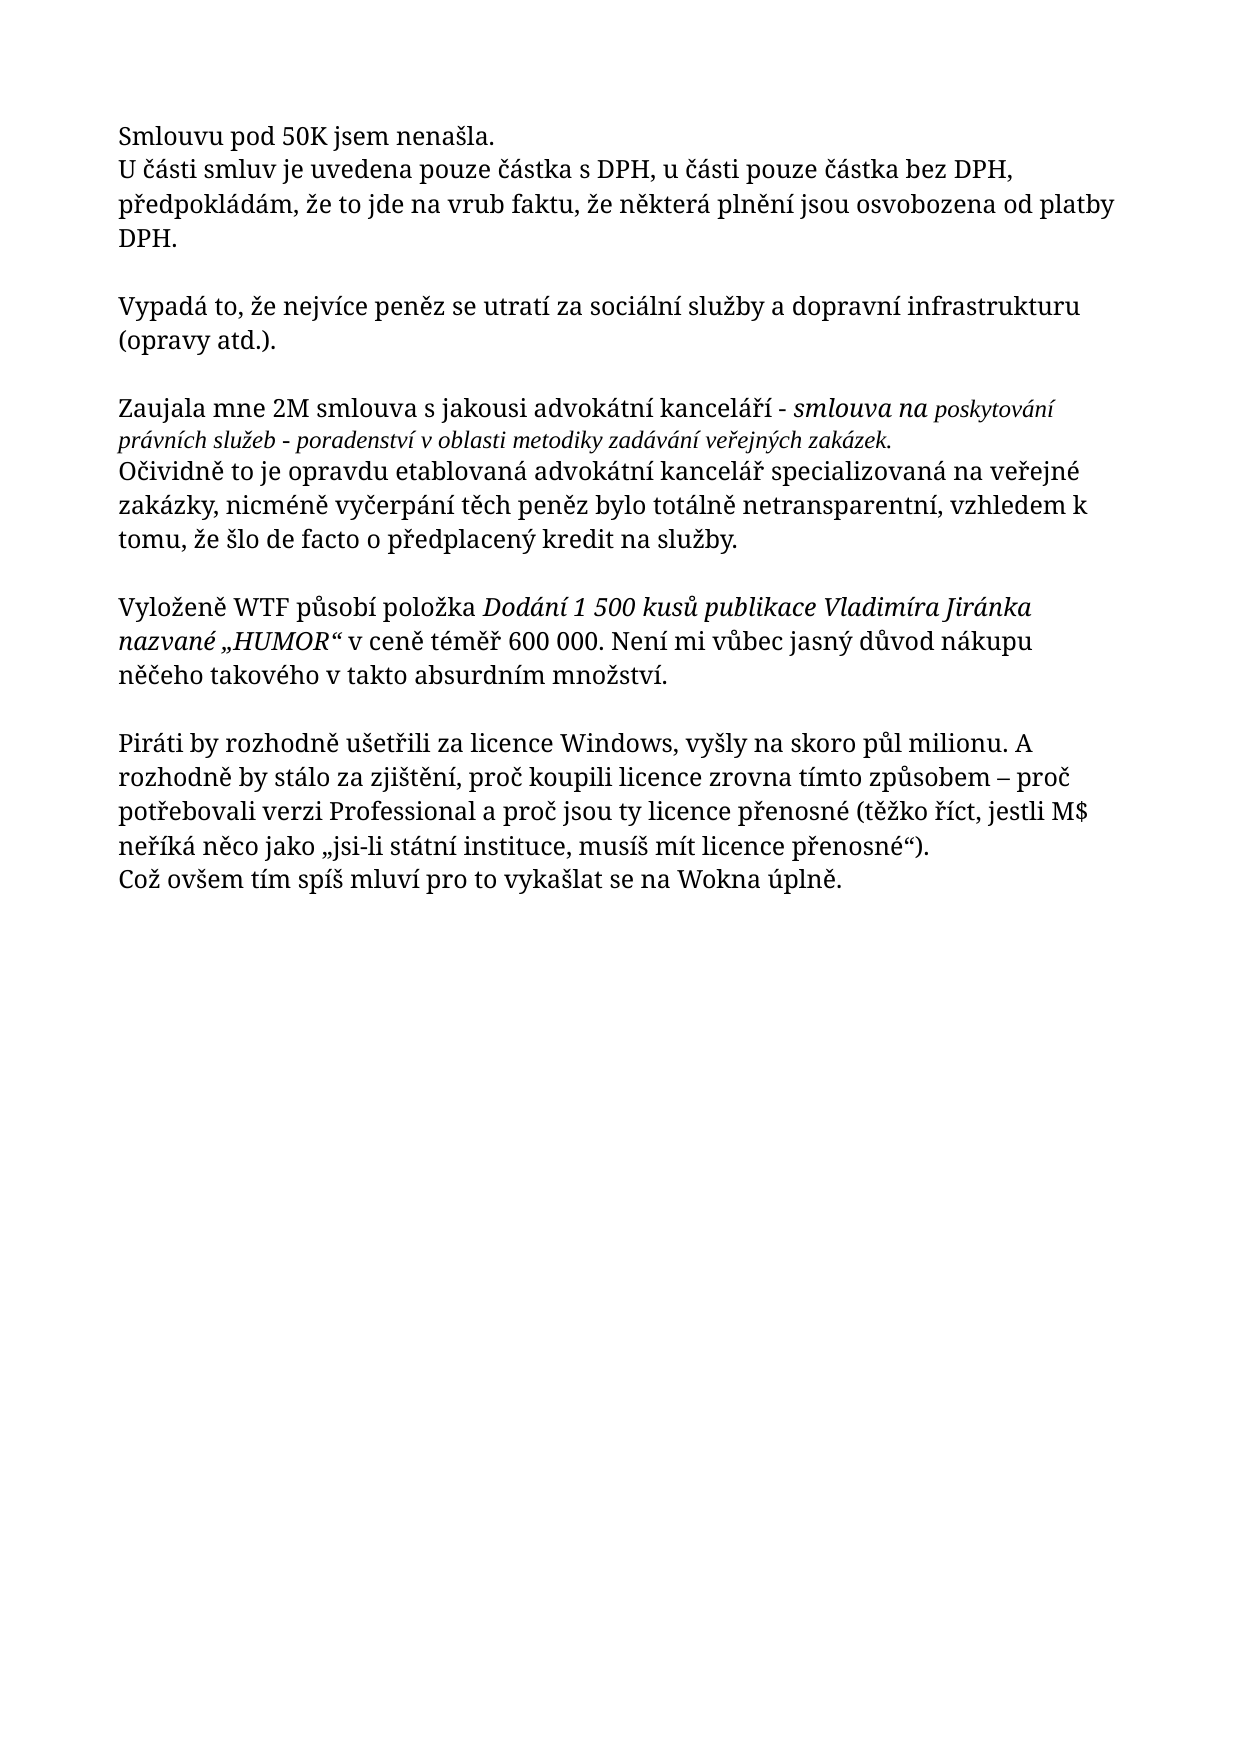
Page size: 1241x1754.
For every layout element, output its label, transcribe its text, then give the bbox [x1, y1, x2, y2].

text Smlouvu pod 50K jsem nenašla. [118, 118, 1122, 152]
text Vyloženě WTF působí položka Dodání 1 500 kusů publikace Vladimíra Jiránka nazvané „HUMOR“ v ceně téměř 600 000. Není mi vůbec jasný důvod nákupu něčeho takového v takto absurdním množství. [118, 556, 1122, 692]
text U části smluv je uvedena pouze částka s DPH, u části pouze částka bez DPH, předpokládám, že to jde na vrub faktu, že některá plnění jsou osvobozena od platby DPH. [118, 152, 1122, 254]
text Což ovšem tím spíš mluví pro to vykašlat se na Wokna úplně. [118, 862, 1122, 896]
text Piráti by rozhodně ušetřili za licence Windows, vyšly na skoro půl milionu. A rozhodně by stálo za zjištění, proč koupili licence zrovna tímto způsobem – proč potřebovali verzi Professional a proč jsou ty licence přenosné (těžko říct, jestli M$ neříká něco jako „jsi-li státní instituce, musíš mít licence přenosné“). [118, 726, 1122, 862]
text Zaujala mne 2M smlouva s jakousi advokátní kanceláří - smlouva na poskytování právních služeb - poradenství v oblasti metodiky zadávání veřejných zakázek. [118, 391, 1122, 453]
text Vypadá to, že nejvíce peněz se utratí za sociální služby a dopravní infrastrukturu (opravy atd.). [118, 288, 1122, 357]
text Očividně to je opravdu etablovaná advokátní kancelář specializovaná na veřejné zakázky, nicméně vyčerpání těch peněz bylo totálně netransparentní, vzhledem k tomu, že šlo de facto o předplacený kredit na služby. [118, 453, 1122, 556]
